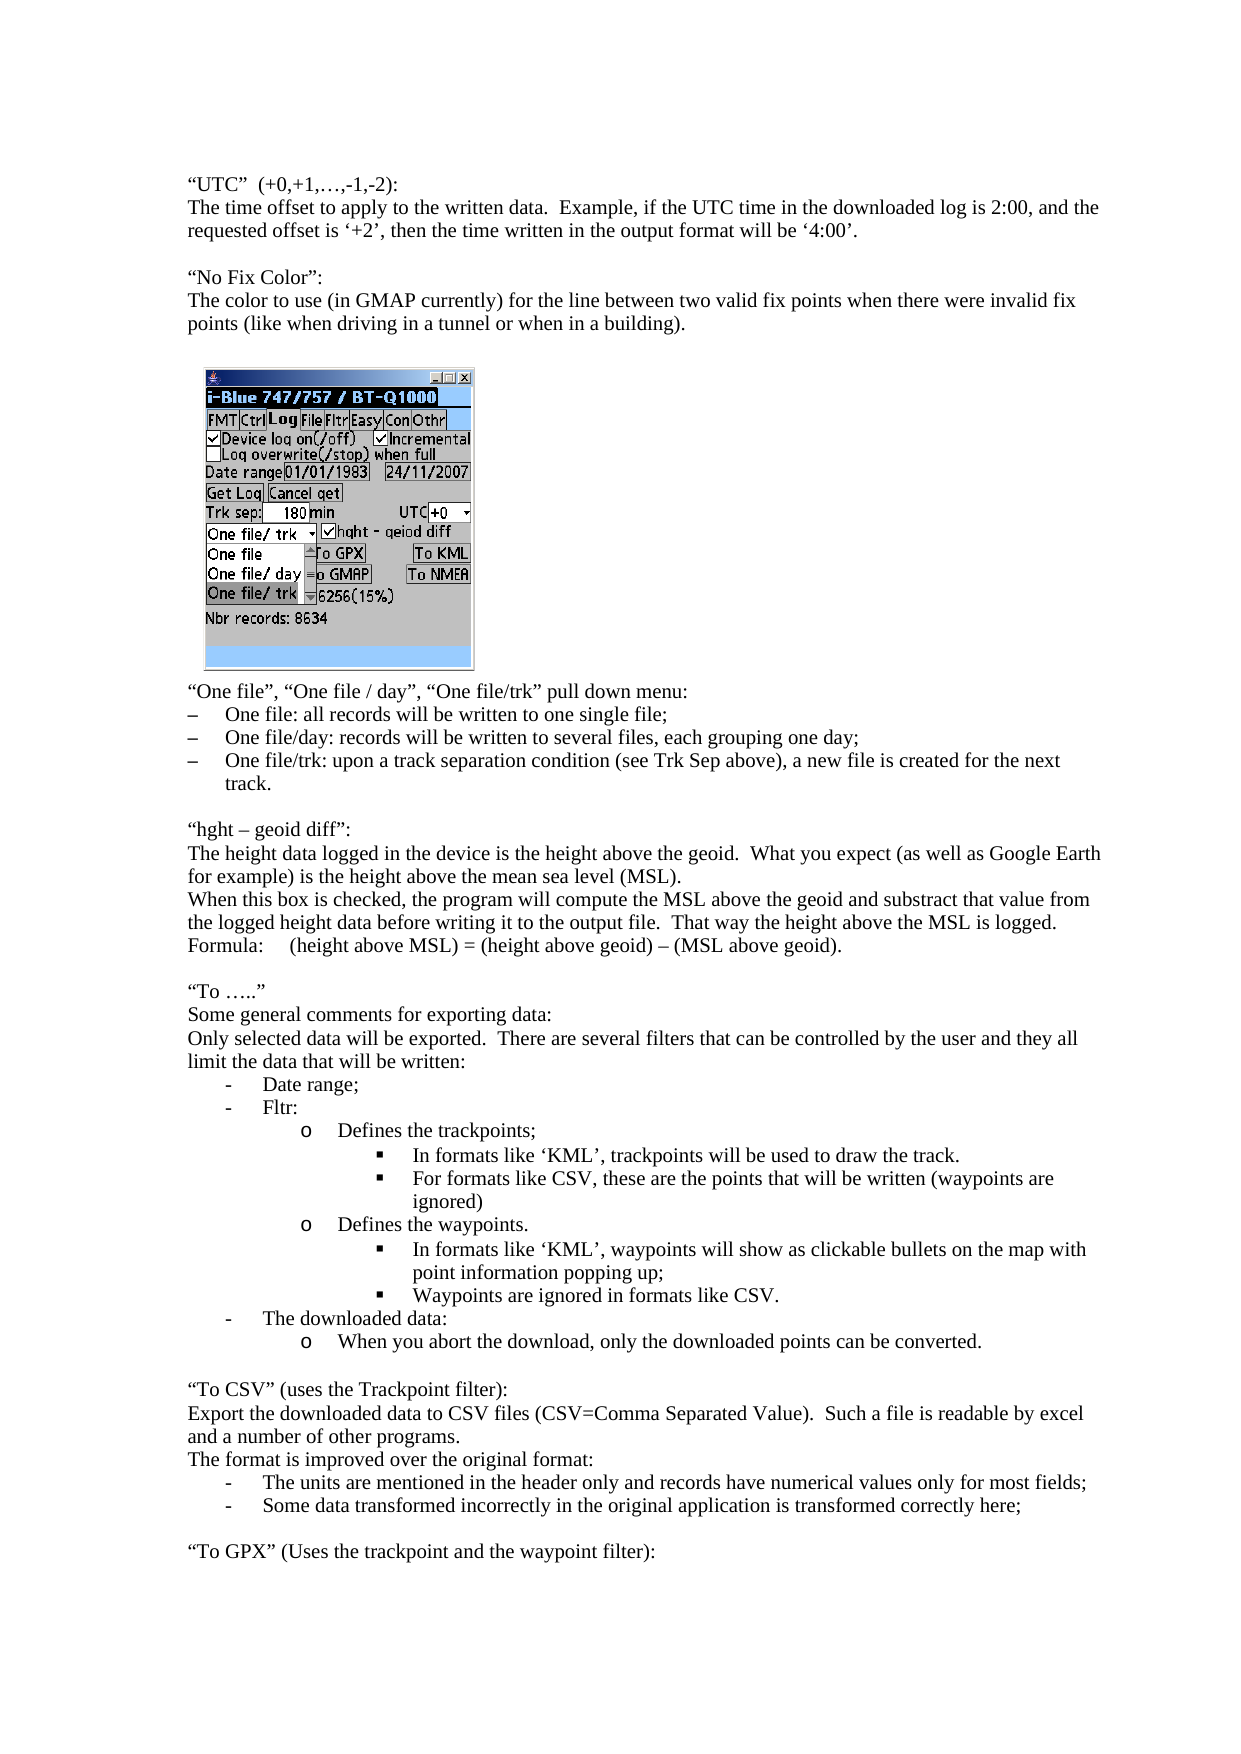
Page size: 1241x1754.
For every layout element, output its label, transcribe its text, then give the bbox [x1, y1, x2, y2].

list One file/day: records will be written to several files, each grouping one day; [187, 726, 1109, 749]
text “UTC” (+0,+1,…,-1,-2): [187, 173, 1109, 196]
text “One file”, “One file / day”, “One file/trk” pull down menu: [187, 679, 1109, 703]
list Some data transformed incorrectly in the original application is transformed correctly here; [225, 1494, 1109, 1517]
text The time offset to apply to the written data. Example, if the UTC time in the downloaded log is 2:00, and the requested offset is ‘+2’, then the time written in the output format will be ‘4:00’. [187, 196, 1109, 242]
list One file/trk: upon a track separation condition (see Trk Sep above), a new file is created for the next track. [187, 749, 1109, 795]
list Date range; [225, 1073, 1109, 1096]
text The height data logged in the device is the height above the geoid. What you expect (as well as Google Earth for example) is the height above the mean sea level (MSL). [187, 841, 1109, 888]
list The units are mentioned in the header only and records have numerical values only for most fields; [225, 1471, 1109, 1494]
list Defines the trackpoints; [300, 1119, 1109, 1144]
picture [203, 367, 475, 671]
list Waypoints are ignored in formats like CSV. [375, 1284, 1109, 1307]
list In formats like ‘KML’, waypoints will show as clickable bullets on the map with point information popping up; [375, 1238, 1109, 1284]
text “hght – geoid diff”: [187, 818, 1109, 841]
text The format is improved over the original format: [187, 1448, 1109, 1471]
text Formula: (height above MSL) = (height above geoid) – (MSL above geoid). [187, 934, 1109, 957]
list In formats like ‘KML’, trackpoints will be used to draw the track. [375, 1144, 1109, 1167]
text Export the downloaded data to CSV files (CSV=Comma Separated Value). Such a file is readable by excel and a number of other programs. [187, 1401, 1109, 1448]
text When this box is checked, the program will compute the MSL above the geoid and substract that value from the logged height data before writing it to the output file. That way the height above the MSL is logged. [187, 888, 1109, 934]
text Only selected data will be exported. There are several filters that can be controlled by the user and they all limit the data that will be written: [187, 1026, 1109, 1073]
text Some general comments for exporting data: [187, 1003, 1109, 1026]
text “To CSV” (uses the Trackpoint filter): [187, 1378, 1109, 1401]
list For formats like CSV, these are the points that will be written (waypoints are ignored) [375, 1167, 1109, 1213]
list The downloaded data: [225, 1307, 1109, 1330]
list Defines the waypoints. [300, 1213, 1109, 1238]
text “To GPX” (Uses the trackpoint and the waypoint filter): [187, 1540, 1109, 1563]
list Fltr: [225, 1096, 1109, 1119]
text The color to use (in GMAP currently) for the line between two valid fix points when there were invalid fix points (like when driving in a tunnel or when in a building). [187, 289, 1109, 335]
text “No Fix Color”: [187, 266, 1109, 289]
text “To …..” [187, 980, 1109, 1003]
list One file: all records will be written to one single file; [187, 703, 1109, 726]
list When you abort the download, only the downloaded points can be converted. [300, 1330, 1109, 1355]
